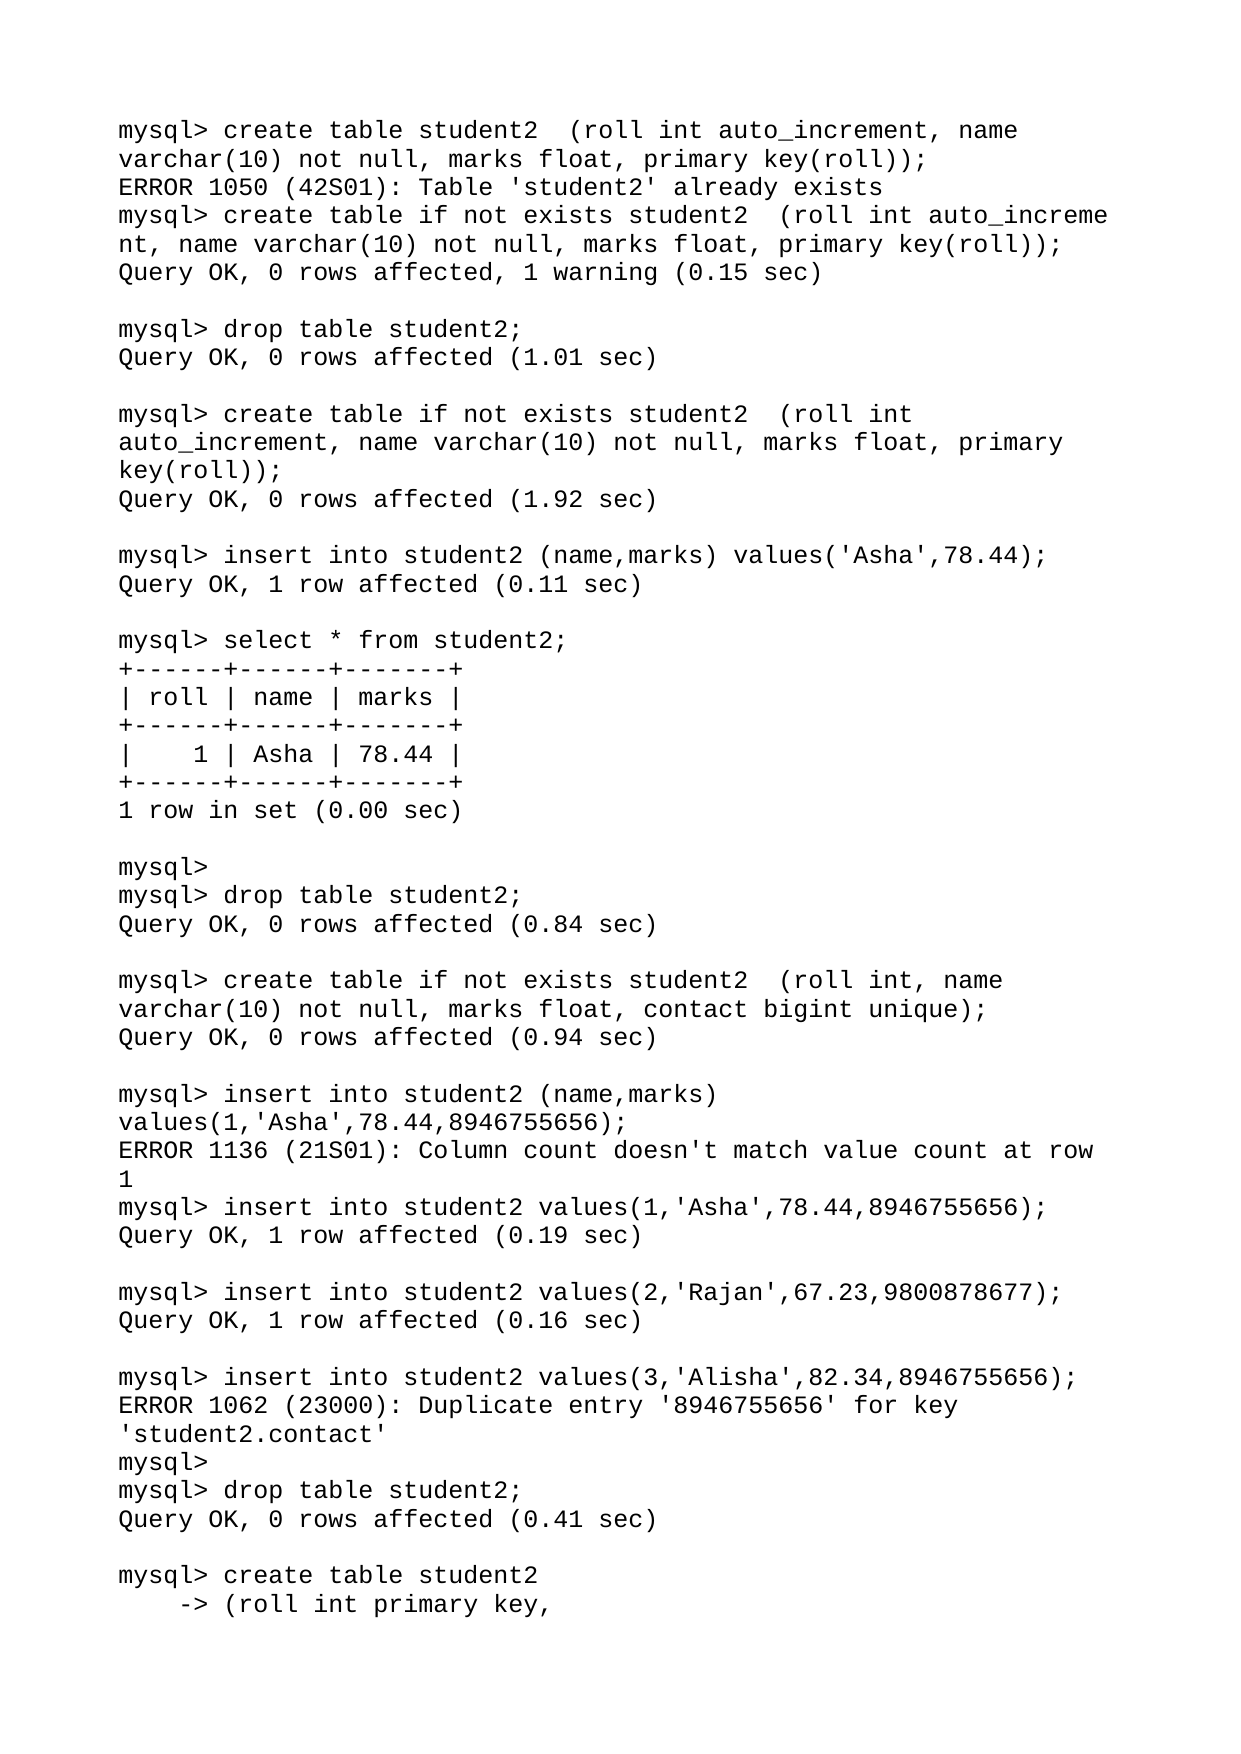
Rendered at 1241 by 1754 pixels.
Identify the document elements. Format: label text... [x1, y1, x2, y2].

text mysql> create table if not exists student2 (roll int auto_increment, name varchar(10) not null, marks float, primary key(roll)); [118, 401, 1122, 486]
text Query OK, 0 rows affected, 1 warning (0.15 sec) [118, 260, 1122, 288]
text mysql> create table student2 (roll int auto_increment, name varchar(10) not null, marks float, primary key(roll)); [118, 118, 1122, 175]
text | roll | name | marks | [118, 685, 1122, 713]
text +------+------+-------+ [118, 656, 1122, 685]
text -> (roll int primary key, [118, 1591, 1122, 1620]
text mysql> drop table student2; [118, 316, 1122, 345]
text mysql> [118, 1450, 1122, 1478]
text mysql> drop table student2; [118, 1478, 1122, 1506]
text mysql> insert into student2 values(2,'Rajan',67.23,9800878677); [118, 1280, 1122, 1308]
text mysql> insert into student2 values(1,'Asha',78.44,8946755656); [118, 1195, 1122, 1223]
text mysql> create table if not exists student2 (roll int, name varchar(10) not null, marks float, contact bigint unique); [118, 968, 1122, 1025]
text mysql> insert into student2 (name,marks) values(1,'Asha',78.44,8946755656); [118, 1081, 1122, 1138]
text Query OK, 1 row affected (0.11 sec) [118, 571, 1122, 600]
text +------+------+-------+ [118, 713, 1122, 741]
text Query OK, 0 rows affected (0.41 sec) [118, 1506, 1122, 1535]
text Query OK, 0 rows affected (0.94 sec) [118, 1025, 1122, 1053]
text Query OK, 0 rows affected (1.01 sec) [118, 345, 1122, 373]
text mysql> create table if not exists student2 (roll int auto_increme [118, 203, 1122, 231]
text ERROR 1062 (23000): Duplicate entry '8946755656' for key 'student2.contact' [118, 1393, 1122, 1450]
text Query OK, 1 row affected (0.16 sec) [118, 1308, 1122, 1336]
text 1 row in set (0.00 sec) [118, 798, 1122, 826]
text ERROR 1136 (21S01): Column count doesn't match value count at row 1 [118, 1138, 1122, 1195]
text ERROR 1050 (42S01): Table 'student2' already exists [118, 175, 1122, 203]
text mysql> insert into student2 (name,marks) values('Asha',78.44); [118, 543, 1122, 571]
text +------+------+-------+ [118, 770, 1122, 798]
text Query OK, 0 rows affected (0.84 sec) [118, 911, 1122, 940]
text mysql> select * from student2; [118, 628, 1122, 656]
text Query OK, 0 rows affected (1.92 sec) [118, 486, 1122, 515]
text | 1 | Asha | 78.44 | [118, 741, 1122, 770]
text mysql> [118, 855, 1122, 883]
text mysql> create table student2 [118, 1563, 1122, 1591]
text mysql> drop table student2; [118, 883, 1122, 911]
text mysql> insert into student2 values(3,'Alisha',82.34,8946755656); [118, 1365, 1122, 1393]
text Query OK, 1 row affected (0.19 sec) [118, 1223, 1122, 1251]
text nt, name varchar(10) not null, marks float, primary key(roll)); [118, 231, 1122, 260]
